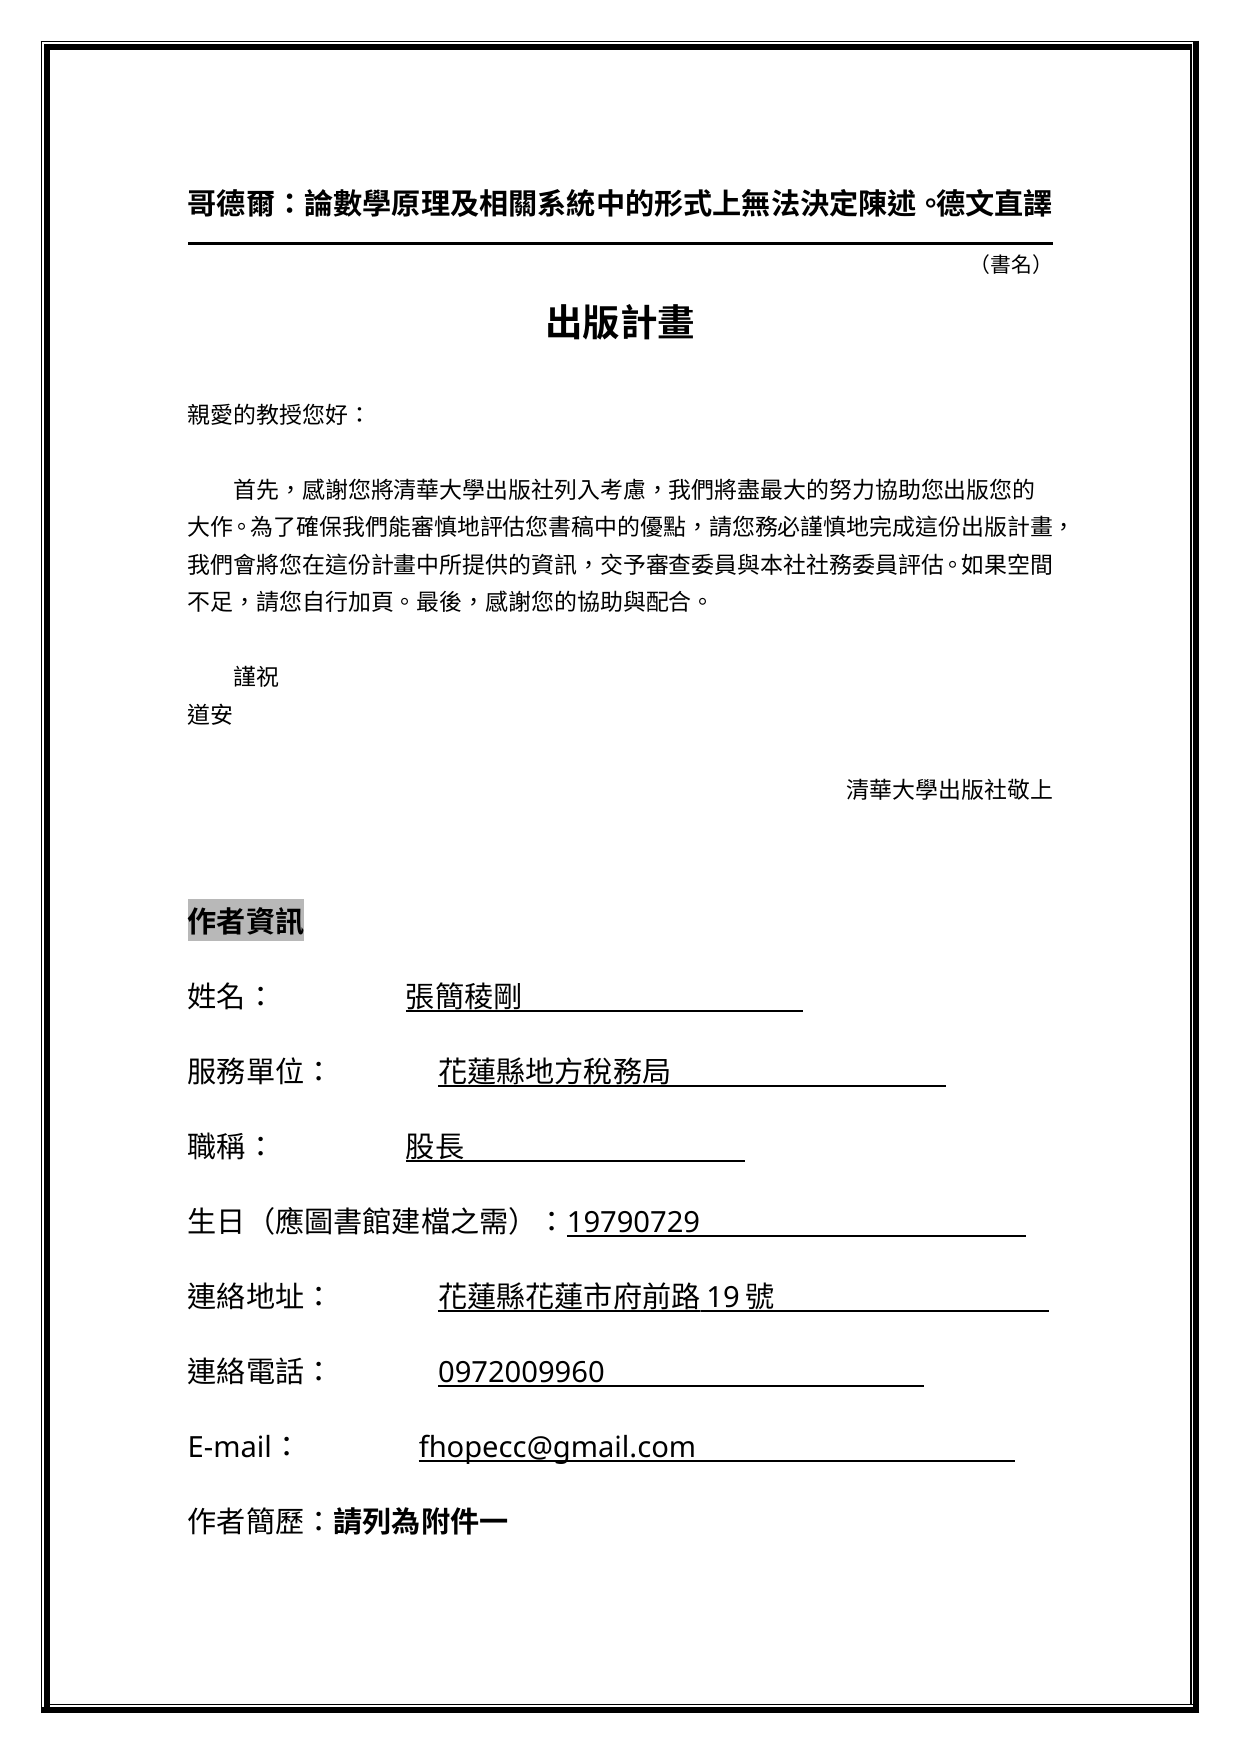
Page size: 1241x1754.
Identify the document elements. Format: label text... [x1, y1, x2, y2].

text 道安 [187, 695, 1053, 732]
text （書名） [187, 245, 1053, 282]
text 作者資訊 [187, 882, 1053, 957]
text 連絡電話： 0972009960 [187, 1332, 1053, 1407]
text 出版計畫 [187, 282, 1053, 357]
text 姓名： 張簡稜剛 [187, 957, 1053, 1032]
text 職稱： 股長 [187, 1107, 1053, 1182]
text 首先，感謝您將清華大學出版社列入考慮，我們將盡最大的努力協助您出版您的大作。為了確保我們能審慎地評估您書稿中的優點，請您務必謹慎地完成這份出版計畫，我們會將您在這份計畫中所提供的資訊，交予審查委員與本社社務委員評估。如果空間不足，請您自行加頁。最後，感謝您的協助與配合。 [187, 470, 1053, 620]
text 哥德爾：論數學原理及相關系統中的形式上無法決定陳述。德文直譯 [187, 164, 1053, 245]
text 連絡地址： 花蓮縣花蓮市府前路19號 [187, 1257, 1053, 1332]
text 作者簡歷：請列為附件一 [187, 1482, 1053, 1557]
text 親愛的教授您好： [187, 395, 1053, 432]
text 清華大學出版社敬上 [187, 770, 1053, 807]
text 服務單位： 花蓮縣地方稅務局 [187, 1032, 1053, 1107]
text E-mail： fhopecc@gmail.com [187, 1407, 1053, 1482]
text 謹祝 [187, 657, 1053, 695]
text 生日（應圖書館建檔之需）：19790729 [187, 1182, 1053, 1257]
